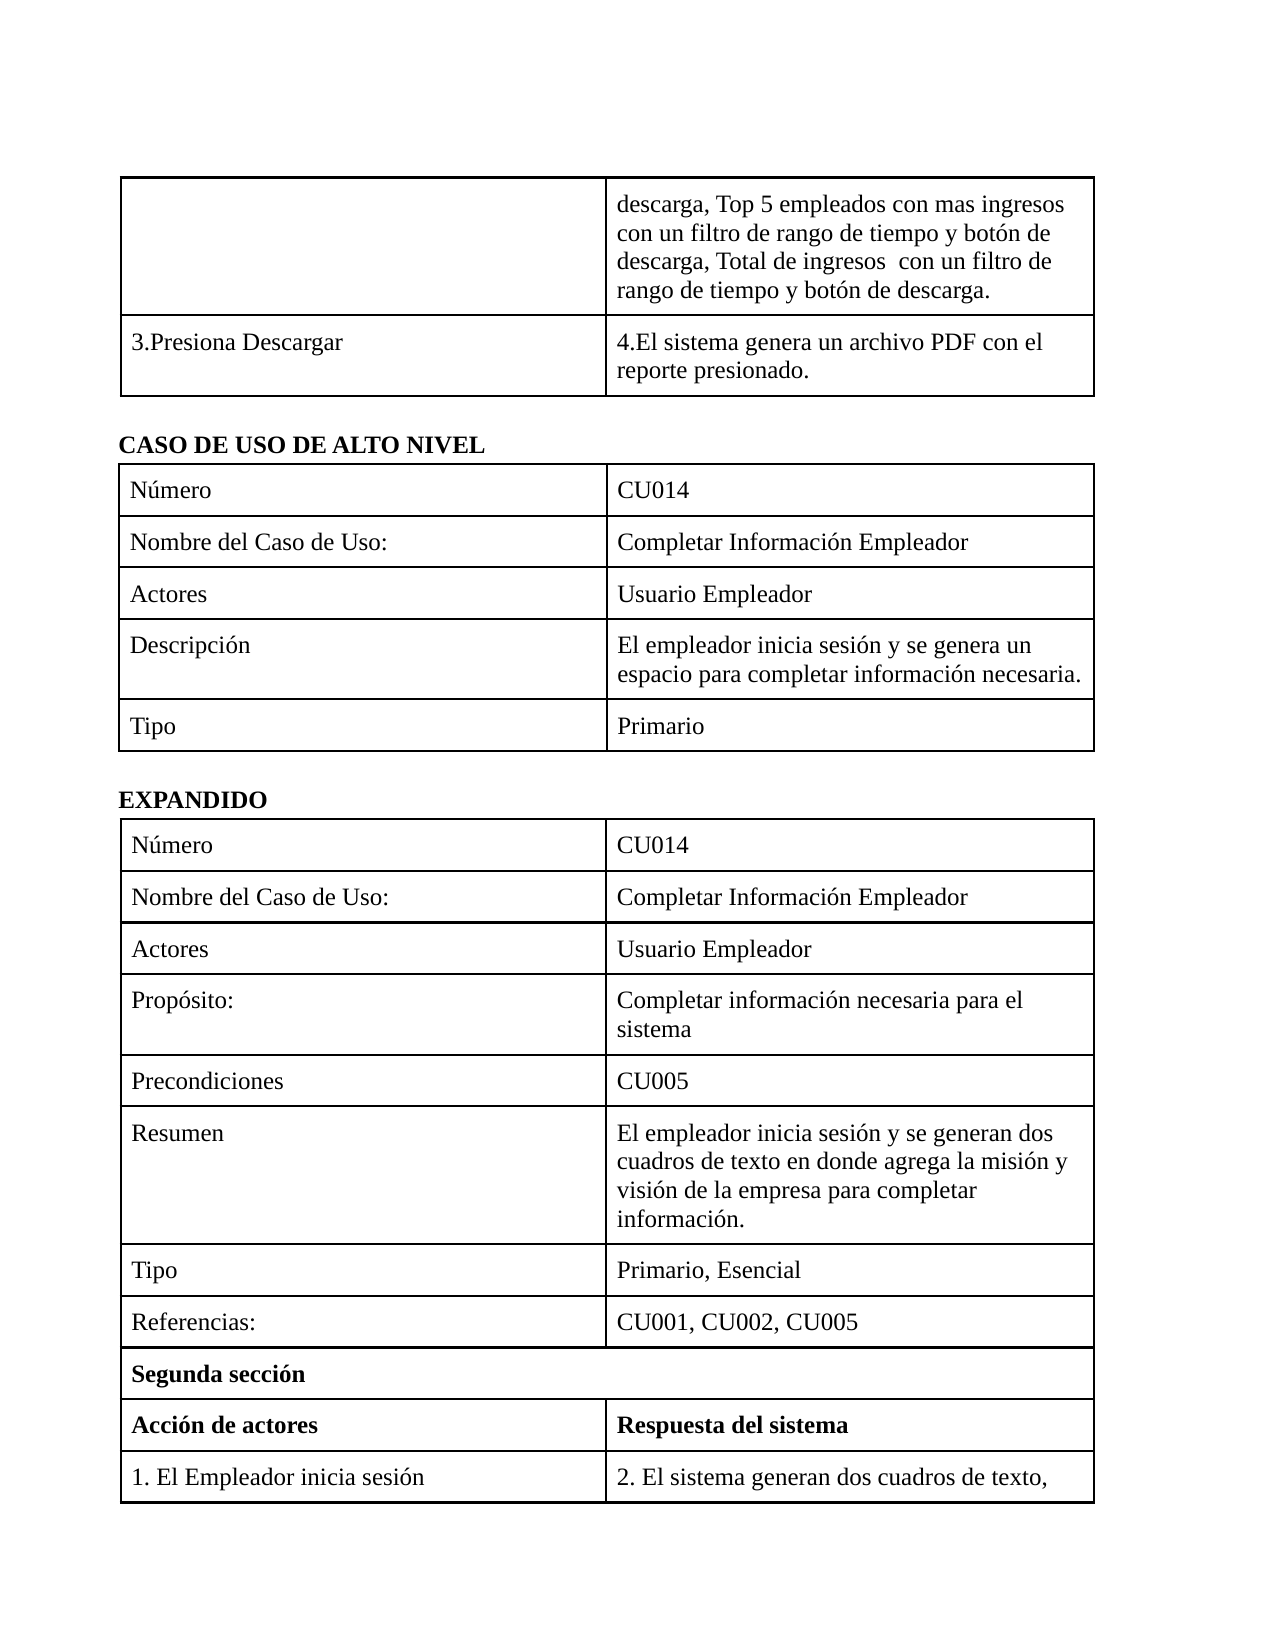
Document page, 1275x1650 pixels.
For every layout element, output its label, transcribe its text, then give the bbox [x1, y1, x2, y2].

table_cell Usuario Empleador [608, 568, 1093, 618]
table_cell [122, 179, 605, 314]
table_cell Referencias: [122, 1297, 605, 1346]
table_cell Precondiciones [122, 1056, 605, 1105]
table_cell Actores [122, 924, 605, 973]
table_header CU014 [607, 820, 1093, 870]
table_header Número [120, 465, 606, 514]
table_cell Nombre del Caso de Uso: [120, 517, 606, 566]
table_cell Segunda sección [122, 1349, 1093, 1398]
table_cell Completar información necesaria para el sistema [607, 975, 1093, 1053]
table_cell El empleador inicia sesión y se generan dos cuadros de texto en donde agrega la misión y visión de la empresa para completar información. [607, 1107, 1093, 1243]
table_cell descarga, Top 5 empleados con mas ingresos con un filtro de rango de tiempo y botón de descarga, Total de ingresos con un filtro de rango de tiempo y botón de descarga. [607, 179, 1093, 314]
table_cell CU005 [607, 1056, 1093, 1105]
table_header Número [122, 820, 605, 870]
table_cell Usuario Empleador [607, 924, 1093, 973]
table_cell 2. El sistema generan dos cuadros de texto, [607, 1452, 1093, 1501]
text CASO DE USO DE ALTO NIVEL [118, 430, 1157, 458]
table_cell 3.Presiona Descargar [122, 316, 605, 395]
table_cell Completar Información Empleador [607, 872, 1093, 921]
table_cell Descripción [120, 620, 606, 698]
table_cell Resumen [122, 1107, 605, 1243]
table_header CU014 [608, 465, 1093, 514]
table_cell Acción de actores [122, 1400, 605, 1450]
table_cell Tipo [122, 1245, 605, 1295]
table_cell 4.El sistema genera un archivo PDF con el reporte presionado. [607, 316, 1093, 395]
table_cell Completar Información Empleador [608, 517, 1093, 566]
table_cell Primario [608, 700, 1093, 750]
table_cell Tipo [120, 700, 606, 750]
table_cell Primario, Esencial [607, 1245, 1093, 1295]
table_cell CU001, CU002, CU005 [607, 1297, 1093, 1346]
table_cell Nombre del Caso de Uso: [122, 872, 605, 921]
table_cell Propósito: [122, 975, 605, 1053]
table_cell El empleador inicia sesión y se genera un espacio para completar información necesaria. [608, 620, 1093, 698]
table_cell 1. El Empleador inicia sesión [122, 1452, 605, 1501]
table_cell Respuesta del sistema [607, 1400, 1093, 1450]
text EXPANDIDO [118, 785, 1157, 814]
table_cell Actores [120, 568, 606, 618]
